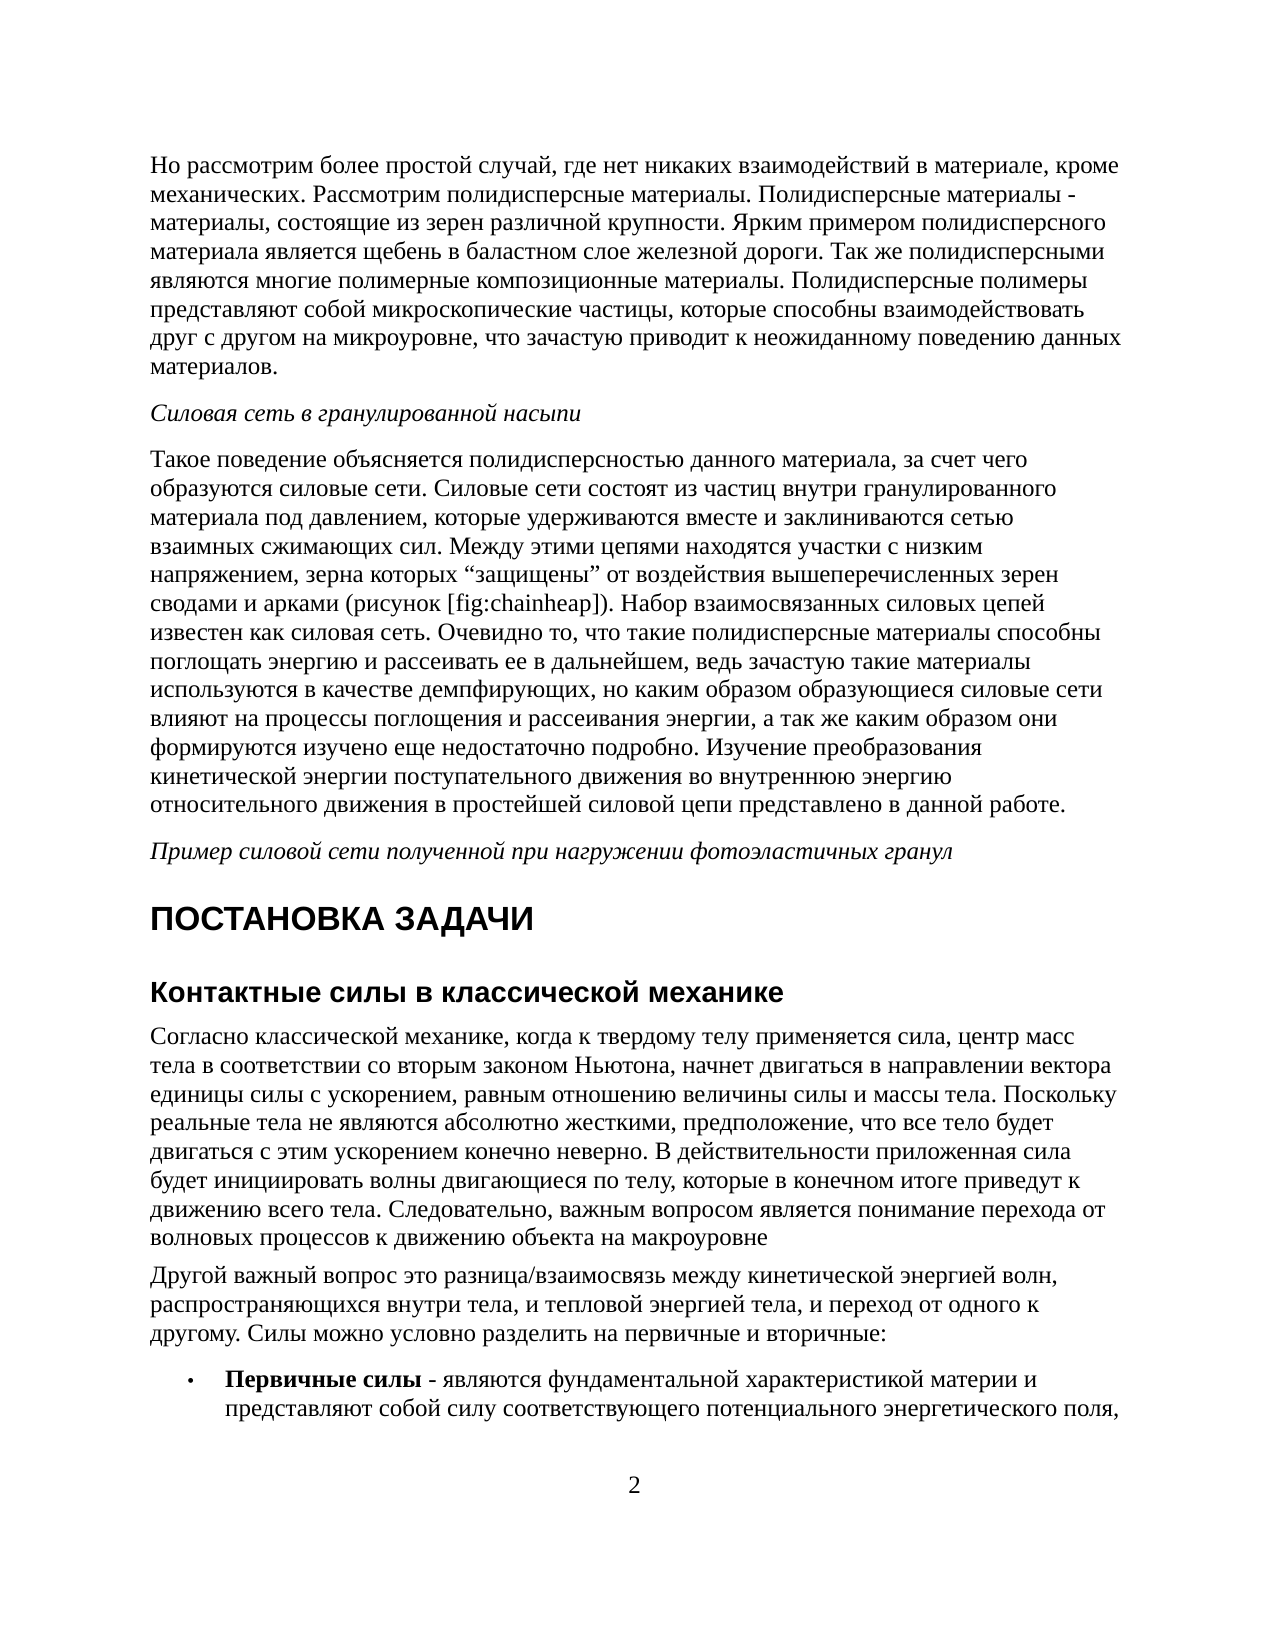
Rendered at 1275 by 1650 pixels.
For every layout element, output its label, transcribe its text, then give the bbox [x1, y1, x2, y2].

text Пример силовой сети полученной при нагружении фотоэластичных гранул [150, 836, 1125, 865]
text Но рассмотрим более простой случай, где нет никаких взаимодействий в материале, кроме механических. Рассмотрим полидисперсные материалы. Полидисперсные материалы - материалы, состоящие из зерен различной крупности. Ярким примером полидисперсного материала является щебень в баластном слое железной дороги. Так же полидисперсными являются многие полимерные композиционные материалы. Полидисперсные полимеры представляют собой микроскопические частицы, которые способны взаимодействовать друг с другом на микроуровне, что зачастую приводит к неожиданному поведению данных материалов. [150, 150, 1125, 380]
text Такое поведение объясняется полидисперсностью данного материала, за счет чего образуются силовые сети. Силовые сети состоят из частиц внутри гранулированного материала под давлением, которые удерживаются вместе и заклиниваются сетью взаимных сжимающих сил. Между этими цепями находятся участки с низким напряжением, зерна которых “защищены” от воздействия вышеперечисленных зерен сводами и арками (рисунок [fig:chainheap]). Набор взаимосвязанных силовых цепей известен как силовая сеть. Очевидно то, что такие полидисперсные материалы способны поглощать энергию и рассеивать ее в дальнейшем, ведь зачастую такие материалы используются в качестве демпфирующих, но каким образом образующиеся силовые сети влияют на процессы поглощения и рассеивания энергии, а так же каким образом они формируются изучено еще недостаточно подробно. Изучение преобразования кинетической энергии поступательного движения во внутреннюю энергию относительного движения в простейшей силовой цепи представлено в данной работе. [150, 444, 1125, 818]
text Другой важный вопрос это разница/взаимосвязь между кинетической энергией волн, распространяющихся внутри тела, и тепловой энергией тела, и переход от одного к другому. Силы можно условно разделить на первичные и вторичные: [150, 1260, 1125, 1346]
subtitle ПОСТАНОВКА ЗАДАЧИ [150, 899, 1125, 938]
text Согласно классической механике, когда к твердому телу применяется сила, центр масс тела в соответствии со вторым законом Ньютона, начнет двигаться в направлении вектора единицы силы с ускорением, равным отношению величины силы и массы тела. Поскольку реальные тела не являются абсолютно жесткими, предположение, что все тело будет двигаться с этим ускорением конечно неверно. В действительности приложенная сила будет инициировать волны двигающиеся по телу, которые в конечном итоге приведут к движению всего тела. Следовательно, важным вопросом является понимание перехода от волновых процессов к движению объекта на макроуровне [150, 1021, 1125, 1251]
text Силовая сеть в гранулированной насыпи [150, 398, 1125, 427]
list Первичные силы - являются фундаментальной характеристикой материи и представляют собой силу соответствующего потенциального энергетического поля, [187, 1364, 1125, 1422]
subtitle Контактные силы в классической механике [150, 975, 1125, 1009]
